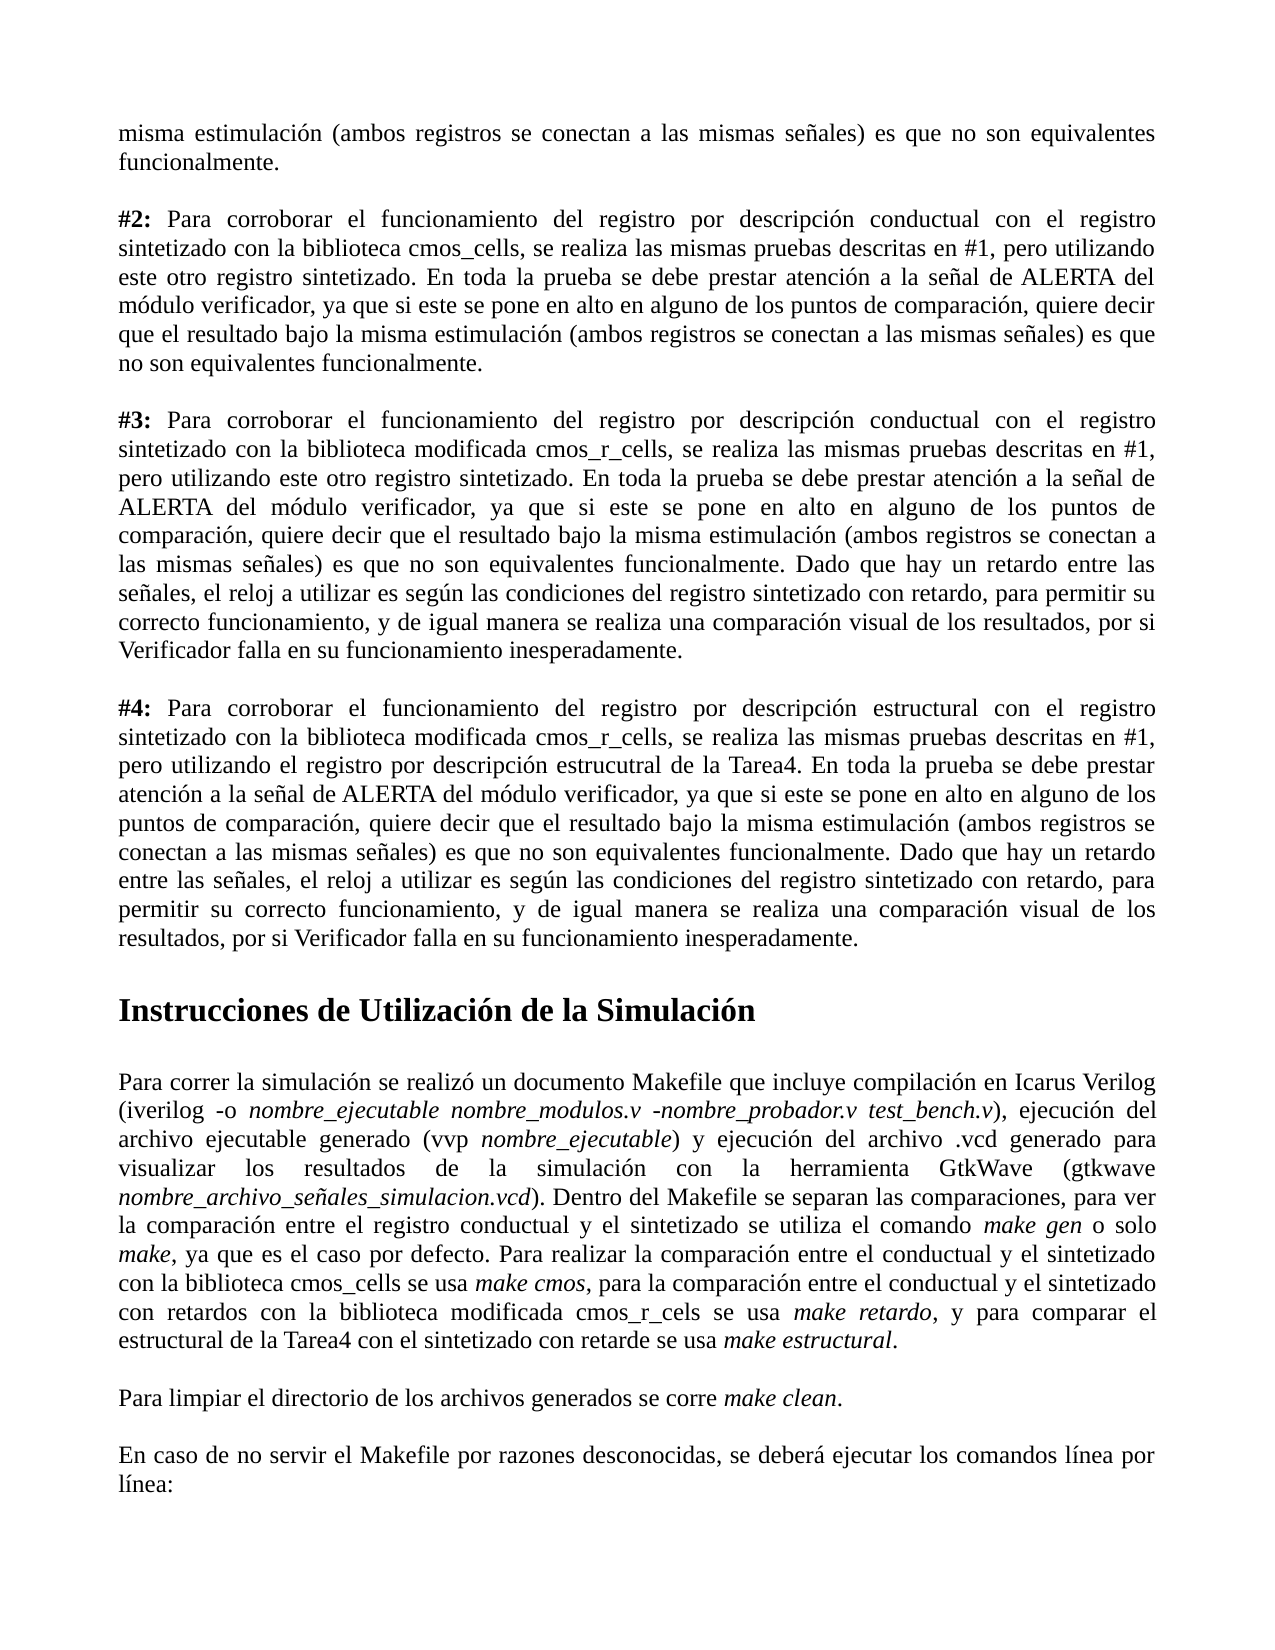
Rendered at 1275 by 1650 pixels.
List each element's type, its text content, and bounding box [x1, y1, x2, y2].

text misma estimulación (ambos registros se conectan a las mismas señales) es que no son equivalentes funcionalmente. [118, 118, 1157, 176]
text #4: Para corroborar el funcionamiento del registro por descripción estructural con el registro sintetizado con la biblioteca modificada cmos_r_cells, se realiza las mismas pruebas descritas en #1, pero utilizando el registro por descripción estrucutral de la Tarea4. En toda la prueba se debe prestar atención a la señal de ALERTA del módulo verificador, ya que si este se pone en alto en alguno de los puntos de comparación, quiere decir que el resultado bajo la misma estimulación (ambos registros se conectan a las mismas señales) es que no son equivalentes funcionalmente. Dado que hay un retardo entre las señales, el reloj a utilizar es según las condiciones del registro sintetizado con retardo, para permitir su correcto funcionamiento, y de igual manera se realiza una comparación visual de los resultados, por si Verificador falla en su funcionamiento inesperadamente. [118, 693, 1157, 952]
text En caso de no servir el Makefile por razones desconocidas, se deberá ejecutar los comandos línea por línea: [118, 1441, 1157, 1498]
text Para limpiar el directorio de los archivos generados se corre make clean. [118, 1383, 1157, 1412]
text #3: Para corroborar el funcionamiento del registro por descripción conductual con el registro sintetizado con la biblioteca modificada cmos_r_cells, se realiza las mismas pruebas descritas en #1, pero utilizando este otro registro sintetizado. En toda la prueba se debe prestar atención a la señal de ALERTA del módulo verificador, ya que si este se pone en alto en alguno de los puntos de comparación, quiere decir que el resultado bajo la misma estimulación (ambos registros se conectan a las mismas señales) es que no son equivalentes funcionalmente. Dado que hay un retardo entre las señales, el reloj a utilizar es según las condiciones del registro sintetizado con retardo, para permitir su correcto funcionamiento, y de igual manera se realiza una comparación visual de los resultados, por si Verificador falla en su funcionamiento inesperadamente. [118, 406, 1157, 664]
text Para correr la simulación se realizó un documento Makefile que incluye compilación en Icarus Verilog (iverilog -o nombre_ejecutable nombre_modulos.v -nombre_probador.v test_bench.v), ejecución del archivo ejecutable generado (vvp nombre_ejecutable) y ejecución del archivo .vcd generado para visualizar los resultados de la simulación con la herramienta GtkWave (gtkwave nombre_archivo_señales_simulacion.vcd). Dentro del Makefile se separan las comparaciones, para ver la comparación entre el registro conductual y el sintetizado se utiliza el comando make gen o solo make, ya que es el caso por defecto. Para realizar la comparación entre el conductual y el sintetizado con la biblioteca cmos_cells se usa make cmos, para la comparación entre el conductual y el sintetizado con retardos con la biblioteca modificada cmos_r_cels se usa make retardo, y para comparar el estructural de la Tarea4 con el sintetizado con retarde se usa make estructural. [118, 1067, 1157, 1354]
text Instrucciones de Utilización de la Simulación [118, 990, 1157, 1028]
text #2: Para corroborar el funcionamiento del registro por descripción conductual con el registro sintetizado con la biblioteca cmos_cells, se realiza las mismas pruebas descritas en #1, pero utilizando este otro registro sintetizado. En toda la prueba se debe prestar atención a la señal de ALERTA del módulo verificador, ya que si este se pone en alto en alguno de los puntos de comparación, quiere decir que el resultado bajo la misma estimulación (ambos registros se conectan a las mismas señales) es que no son equivalentes funcionalmente. [118, 204, 1157, 377]
